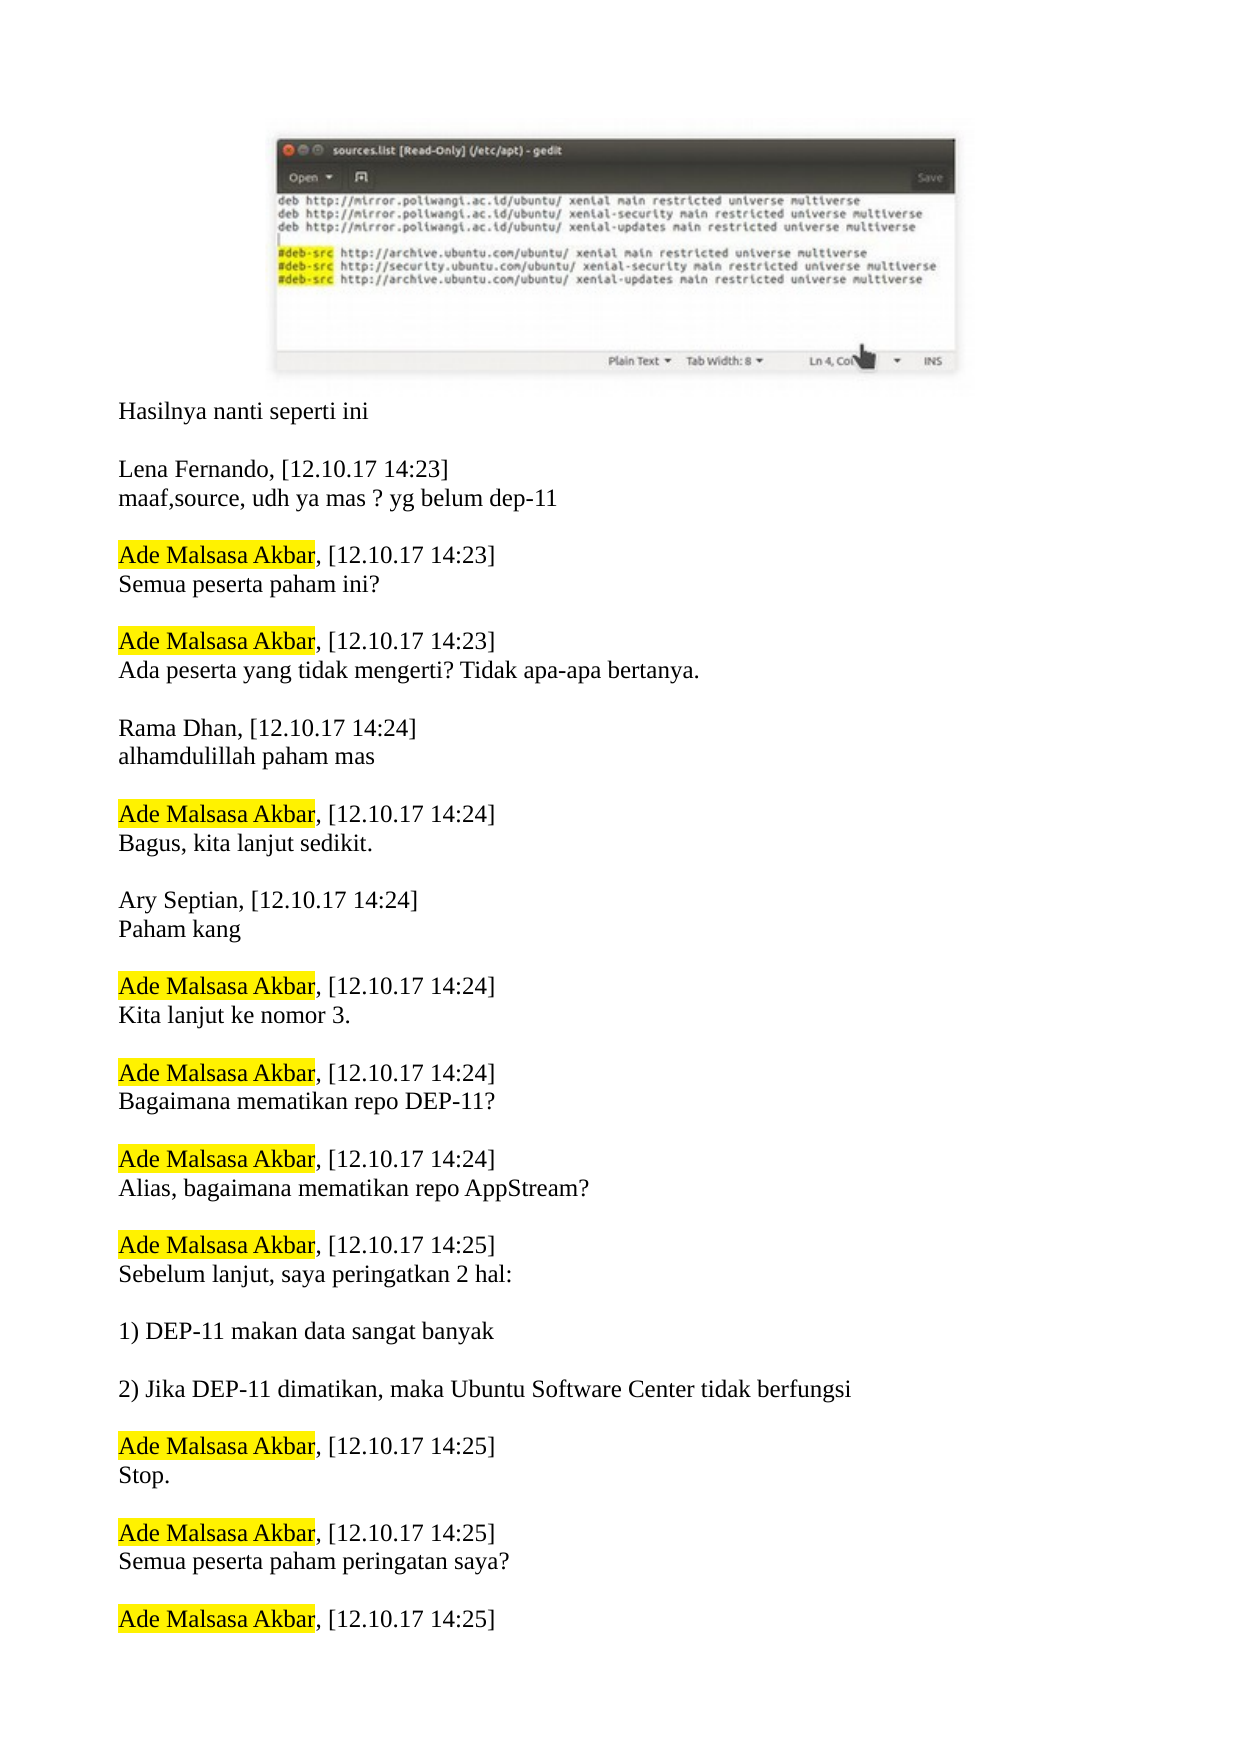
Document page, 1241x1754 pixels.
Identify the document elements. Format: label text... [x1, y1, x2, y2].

text Hasilnya nanti seperti ini [118, 118, 1122, 425]
text Ade Malsasa Akbar, [12.10.17 14:23] [118, 626, 1122, 655]
text alhamdulillah paham mas [118, 741, 1122, 770]
text Rama Dhan, [12.10.17 14:24] [118, 713, 1122, 741]
text Ade Malsasa Akbar, [12.10.17 14:25] [118, 1518, 1122, 1546]
picture [265, 118, 975, 397]
text Stop. [118, 1460, 1122, 1489]
text Bagaimana mematikan repo DEP-11? [118, 1086, 1122, 1115]
text Semua peserta paham peringatan saya? [118, 1546, 1122, 1575]
text Kita lanjut ke nomor 3. [118, 1000, 1122, 1029]
text Semua peserta paham ini? [118, 569, 1122, 598]
text maaf,source, udh ya mas ? yg belum dep-11 [118, 483, 1122, 511]
text 1) DEP-11 makan data sangat banyak [118, 1316, 1122, 1345]
text Ada peserta yang tidak mengerti? Tidak apa-apa bertanya. [118, 655, 1122, 684]
text Ary Septian, [12.10.17 14:24] [118, 885, 1122, 914]
text Lena Fernando, [12.10.17 14:23] [118, 454, 1122, 483]
text Ade Malsasa Akbar, [12.10.17 14:25] [118, 1604, 1122, 1633]
text Ade Malsasa Akbar, [12.10.17 14:24] [118, 971, 1122, 1000]
text Ade Malsasa Akbar, [12.10.17 14:24] [118, 799, 1122, 828]
text 2) Jika DEP-11 dimatikan, maka Ubuntu Software Center tidak berfungsi [118, 1374, 1122, 1403]
text Ade Malsasa Akbar, [12.10.17 14:25] [118, 1431, 1122, 1460]
text Ade Malsasa Akbar, [12.10.17 14:24] [118, 1058, 1122, 1086]
text Ade Malsasa Akbar, [12.10.17 14:25] [118, 1230, 1122, 1259]
text Alias, bagaimana mematikan repo AppStream? [118, 1173, 1122, 1201]
text Paham kang [118, 914, 1122, 943]
text Sebelum lanjut, saya peringatkan 2 hal: [118, 1259, 1122, 1288]
text Ade Malsasa Akbar, [12.10.17 14:23] [118, 540, 1122, 569]
text Ade Malsasa Akbar, [12.10.17 14:24] [118, 1144, 1122, 1173]
text Bagus, kita lanjut sedikit. [118, 828, 1122, 856]
